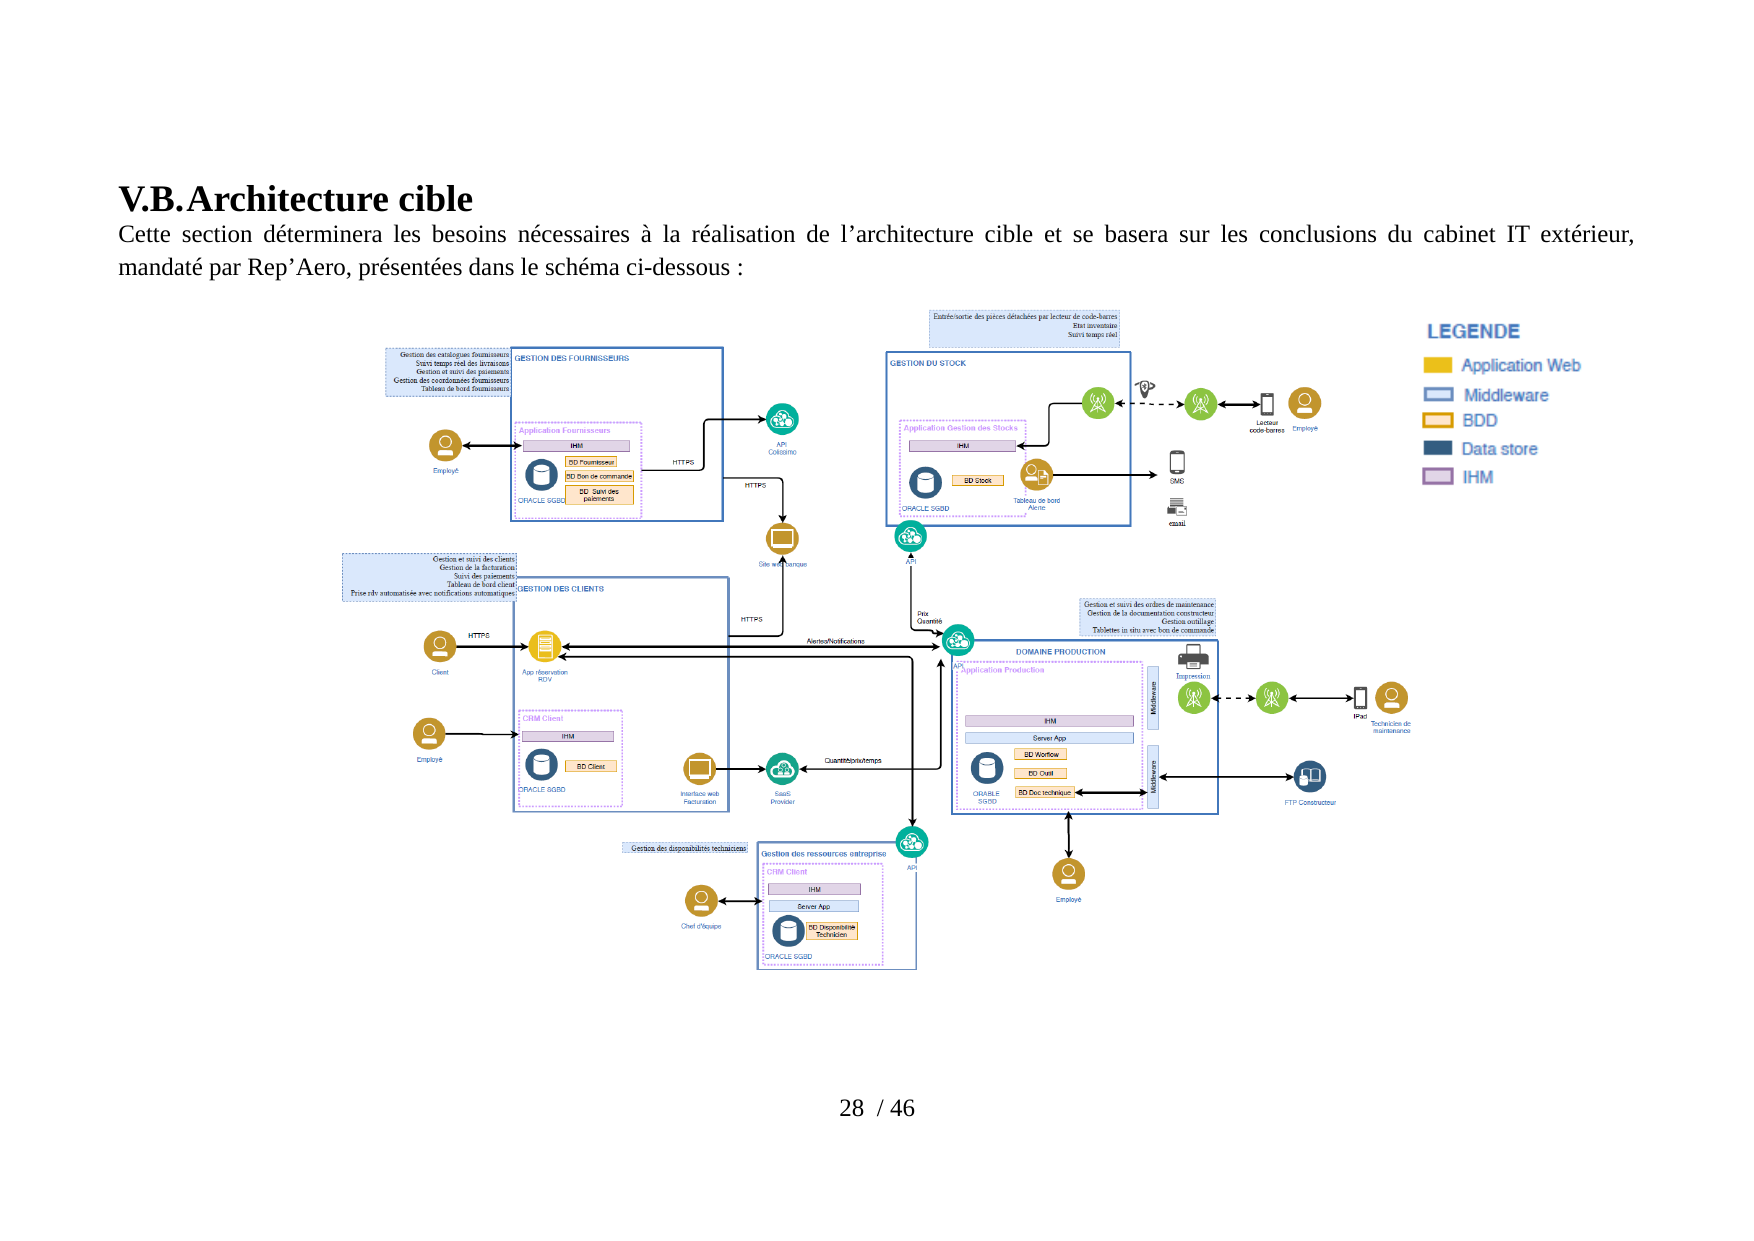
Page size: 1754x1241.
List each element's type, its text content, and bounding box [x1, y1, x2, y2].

picture [342, 300, 1586, 970]
subtitle Architecture cible [118, 176, 1636, 219]
text Cette section déterminera les besoins nécessaires à la réalisation de l’architecture cible et se basera sur les conclusions du cabinet IT extérieur, mandaté par Rep’Aero, présentées dans le schéma ci-dessous : [118, 219, 1636, 281]
